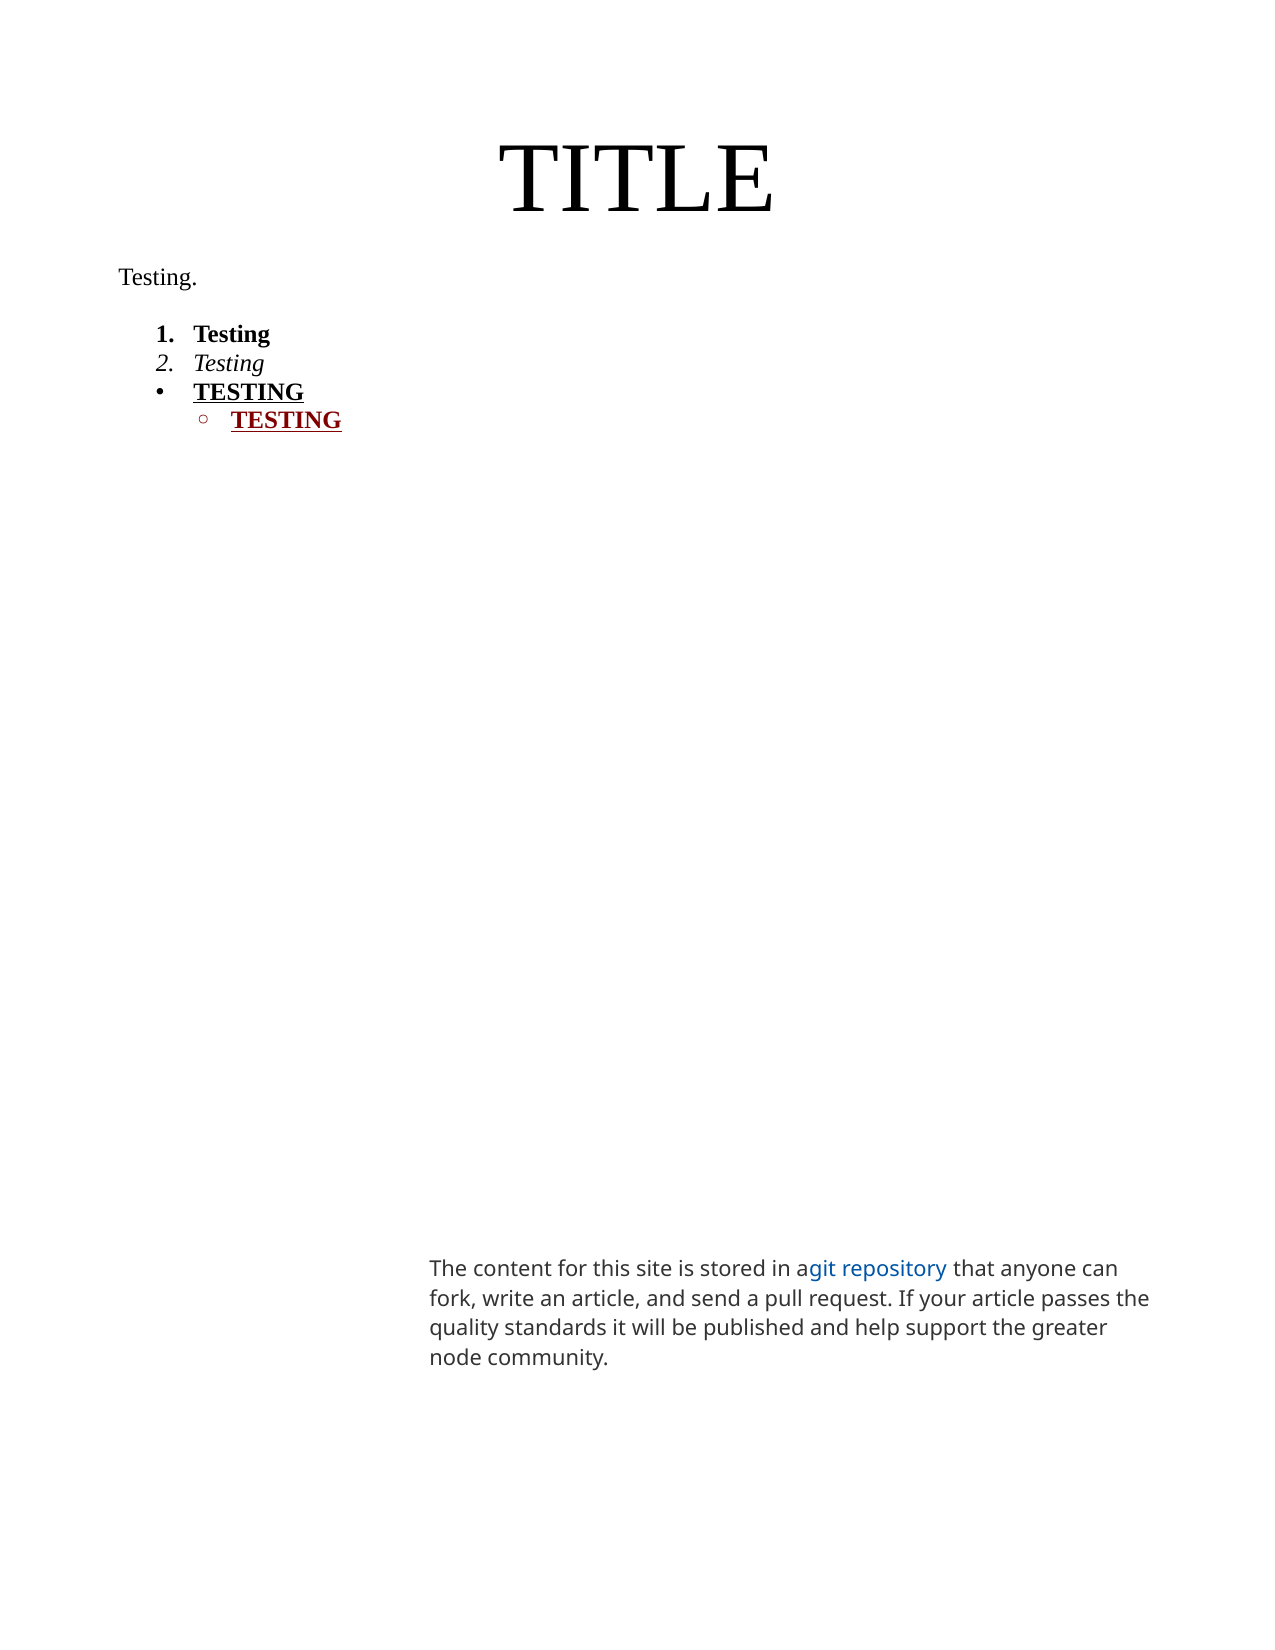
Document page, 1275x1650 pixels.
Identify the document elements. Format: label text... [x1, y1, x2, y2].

list TESTING [156, 377, 1157, 406]
list Testing [156, 319, 1157, 348]
text The content for this site is stored in agit repository that anyone can fork, write an article, and send a pull request. If your article passes the quality standards it will be published and help support the greater node community. [429, 1253, 1157, 1372]
list TESTING [193, 406, 1157, 434]
text Testing. [118, 262, 1157, 291]
text TITLE [118, 118, 1157, 233]
list Testing [156, 348, 1157, 377]
